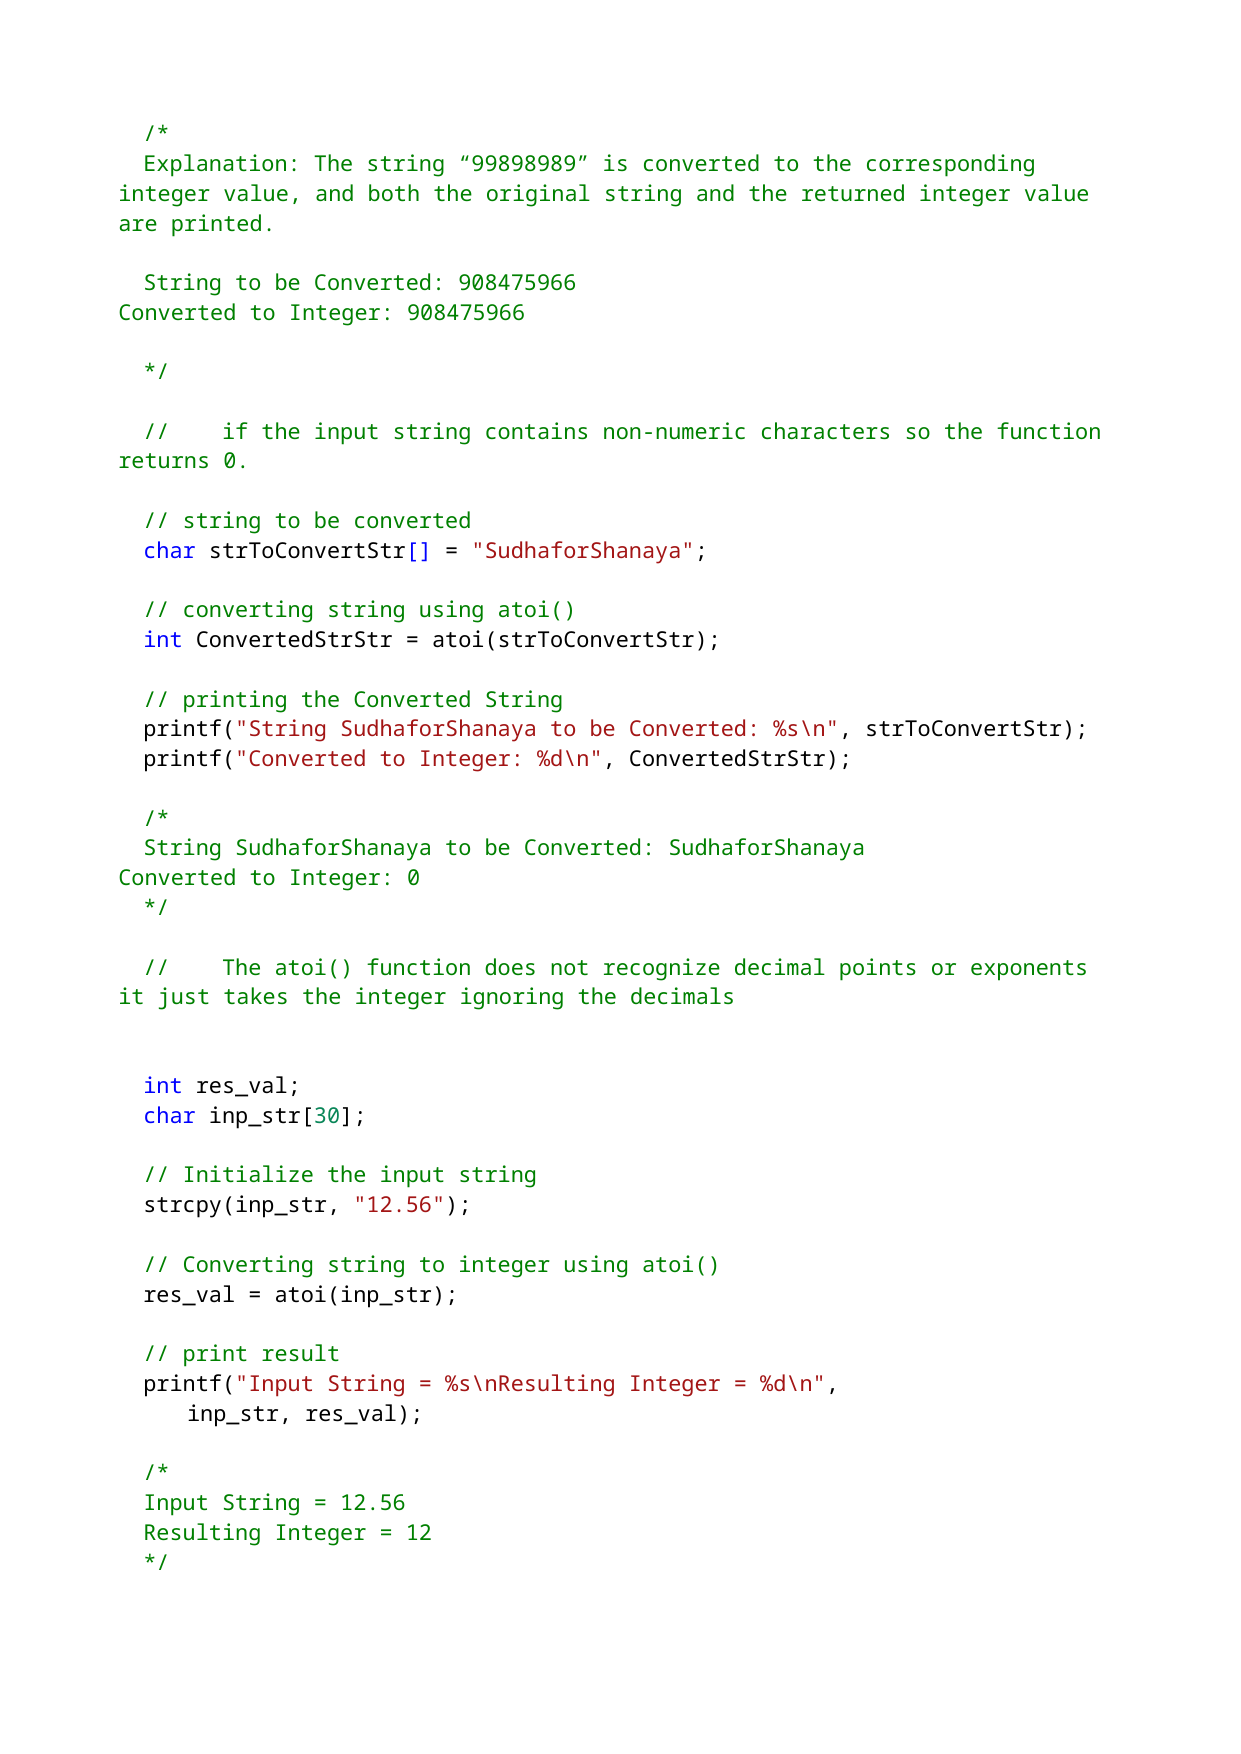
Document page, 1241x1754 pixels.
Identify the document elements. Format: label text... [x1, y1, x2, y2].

text strcpy(inp_str, "12.56"); [118, 1189, 1122, 1219]
text printf("Input String = %s\nResulting Integer = %d\n", [118, 1368, 1122, 1398]
text // The atoi() function does not recognize decimal points or exponents it just takes the integer ignoring the decimals [118, 951, 1122, 1011]
text Converted to Integer: 0 [118, 862, 1122, 892]
text String to be Converted: 908475966 [118, 267, 1122, 297]
text inp_str, res_val); [118, 1398, 1122, 1427]
text */ [118, 356, 1122, 386]
text Input String = 12.56 [118, 1487, 1122, 1517]
text printf("String SudhaforShanaya to be Converted: %s\n", strToConvertStr); [118, 713, 1122, 743]
text int res_val; [118, 1070, 1122, 1100]
text /* [118, 803, 1122, 832]
text // Initialize the input string [118, 1159, 1122, 1189]
text char inp_str[30]; [118, 1100, 1122, 1130]
text // string to be converted [118, 505, 1122, 535]
text Explanation: The string “99898989” is converted to the corresponding integer value, and both the original string and the returned integer value are printed. [118, 148, 1122, 237]
text // if the input string contains non-numeric characters so the function returns 0. [118, 416, 1122, 475]
text Converted to Integer: 908475966 [118, 297, 1122, 327]
text /* [118, 1457, 1122, 1487]
text // Converting string to integer using atoi() [118, 1249, 1122, 1278]
text String SudhaforShanaya to be Converted: SudhaforShanaya [118, 832, 1122, 862]
text res_val = atoi(inp_str); [118, 1278, 1122, 1308]
text // printing the Converted String [118, 683, 1122, 713]
text int ConvertedStrStr = atoi(strToConvertStr); [118, 624, 1122, 654]
text // converting string using atoi() [118, 594, 1122, 624]
text // print result [118, 1338, 1122, 1368]
text Resulting Integer = 12 [118, 1517, 1122, 1546]
text /* [118, 118, 1122, 148]
text char strToConvertStr[] = "SudhaforShanaya"; [118, 535, 1122, 564]
text */ [118, 1546, 1122, 1576]
text printf("Converted to Integer: %d\n", ConvertedStrStr); [118, 743, 1122, 773]
text */ [118, 892, 1122, 922]
